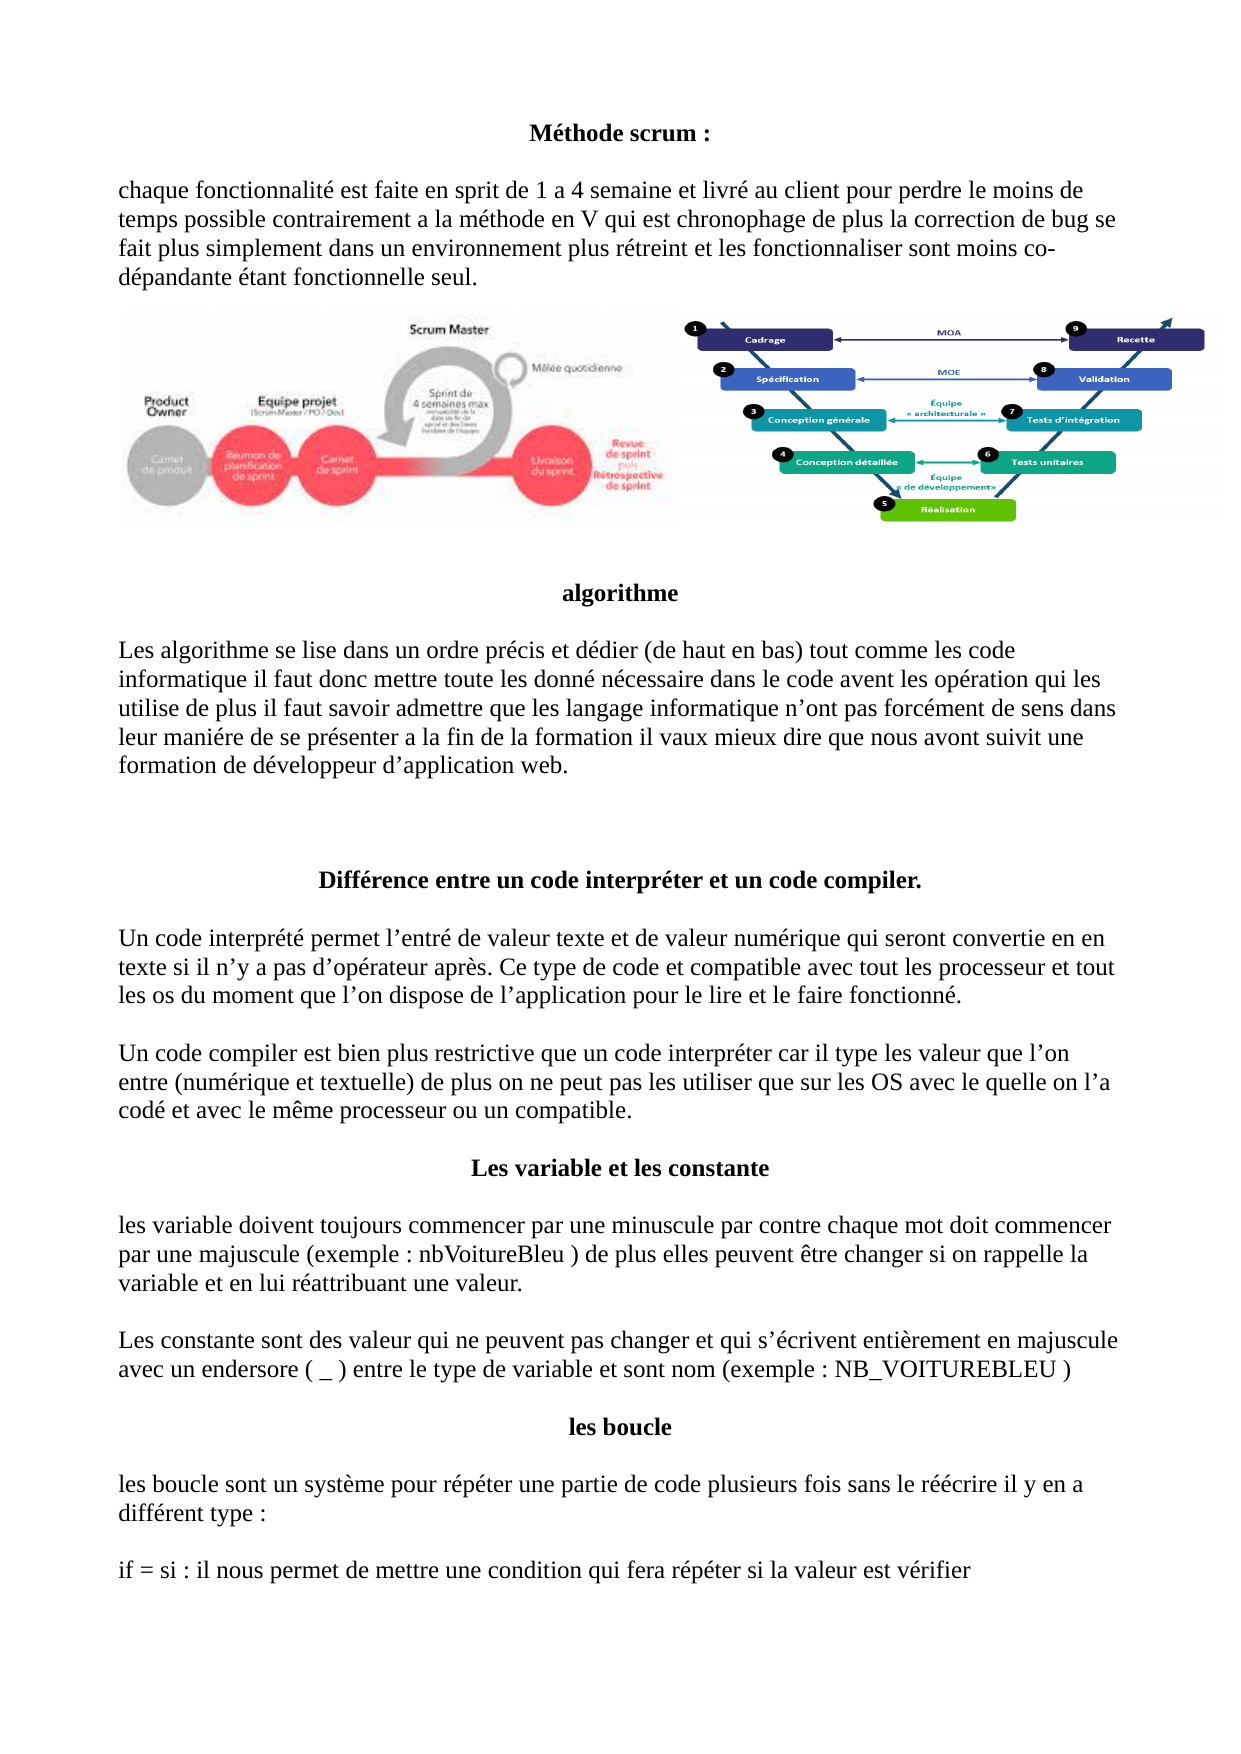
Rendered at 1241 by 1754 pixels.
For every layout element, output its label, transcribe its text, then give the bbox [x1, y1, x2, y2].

text algorithme [118, 578, 1122, 607]
text if = si : il nous permet de mettre une condition qui fera répéter si la valeur est vérifier [118, 1556, 1122, 1584]
text les boucle [118, 1412, 1122, 1441]
text Un code interprété permet l’entré de valeur texte et de valeur numérique qui seront convertie en en texte si il n’y a pas d’opérateur après. Ce type de code et compatible avec tout les processeur et tout les os du moment que l’on dispose de l’application pour le lire et le faire fonctionné. [118, 923, 1122, 1009]
text Les algorithme se lise dans un ordre précis et dédier (de haut en bas) tout comme les code informatique il faut donc mettre toute les donné nécessaire dans le code avent les opération qui les utilise de plus il faut savoir admettre que les langage informatique n’ont pas forcément de sens dans leur maniére de se présenter a la fin de la formation il vaux mieux dire que nous avont suivit une formation de développeur d’application web. [118, 636, 1122, 779]
text Un code compiler est bien plus restrictive que un code interpréter car il type les valeur que l’on entre (numérique et textuelle) de plus on ne peut pas les utiliser que sur les OS avec le quelle on l’a codé et avec le même processeur ou un compatible. [118, 1038, 1122, 1124]
text Les constante sont des valeur qui ne peuvent pas changer et qui s’écrivent entièrement en majuscule avec un endersore ( _ ) entre le type de variable et sont nom (exemple : NB_VOITUREBLEU ) [118, 1326, 1122, 1383]
picture [120, 304, 1229, 526]
text chaque fonctionnalité est faite en sprit de 1 a 4 semaine et livré au client pour perdre le moins de temps possible contrairement a la méthode en V qui est chronophage de plus la correction de bug se fait plus simplement dans un environnement plus rétreint et les fonctionnaliser sont moins co-dépandante étant fonctionnelle seul. [118, 176, 1122, 291]
text Méthode scrum : [118, 118, 1122, 147]
text Les variable et les constante [118, 1153, 1122, 1182]
text les boucle sont un système pour répéter une partie de code plusieurs fois sans le réécrire il y en a différent type : [118, 1469, 1122, 1527]
text Différence entre un code interpréter et un code compiler. [118, 866, 1122, 894]
text les variable doivent toujours commencer par une minuscule par contre chaque mot doit commencer par une majuscule (exemple : nbVoitureBleu ) de plus elles peuvent être changer si on rappelle la variable et en lui réattribuant une valeur. [118, 1211, 1122, 1297]
